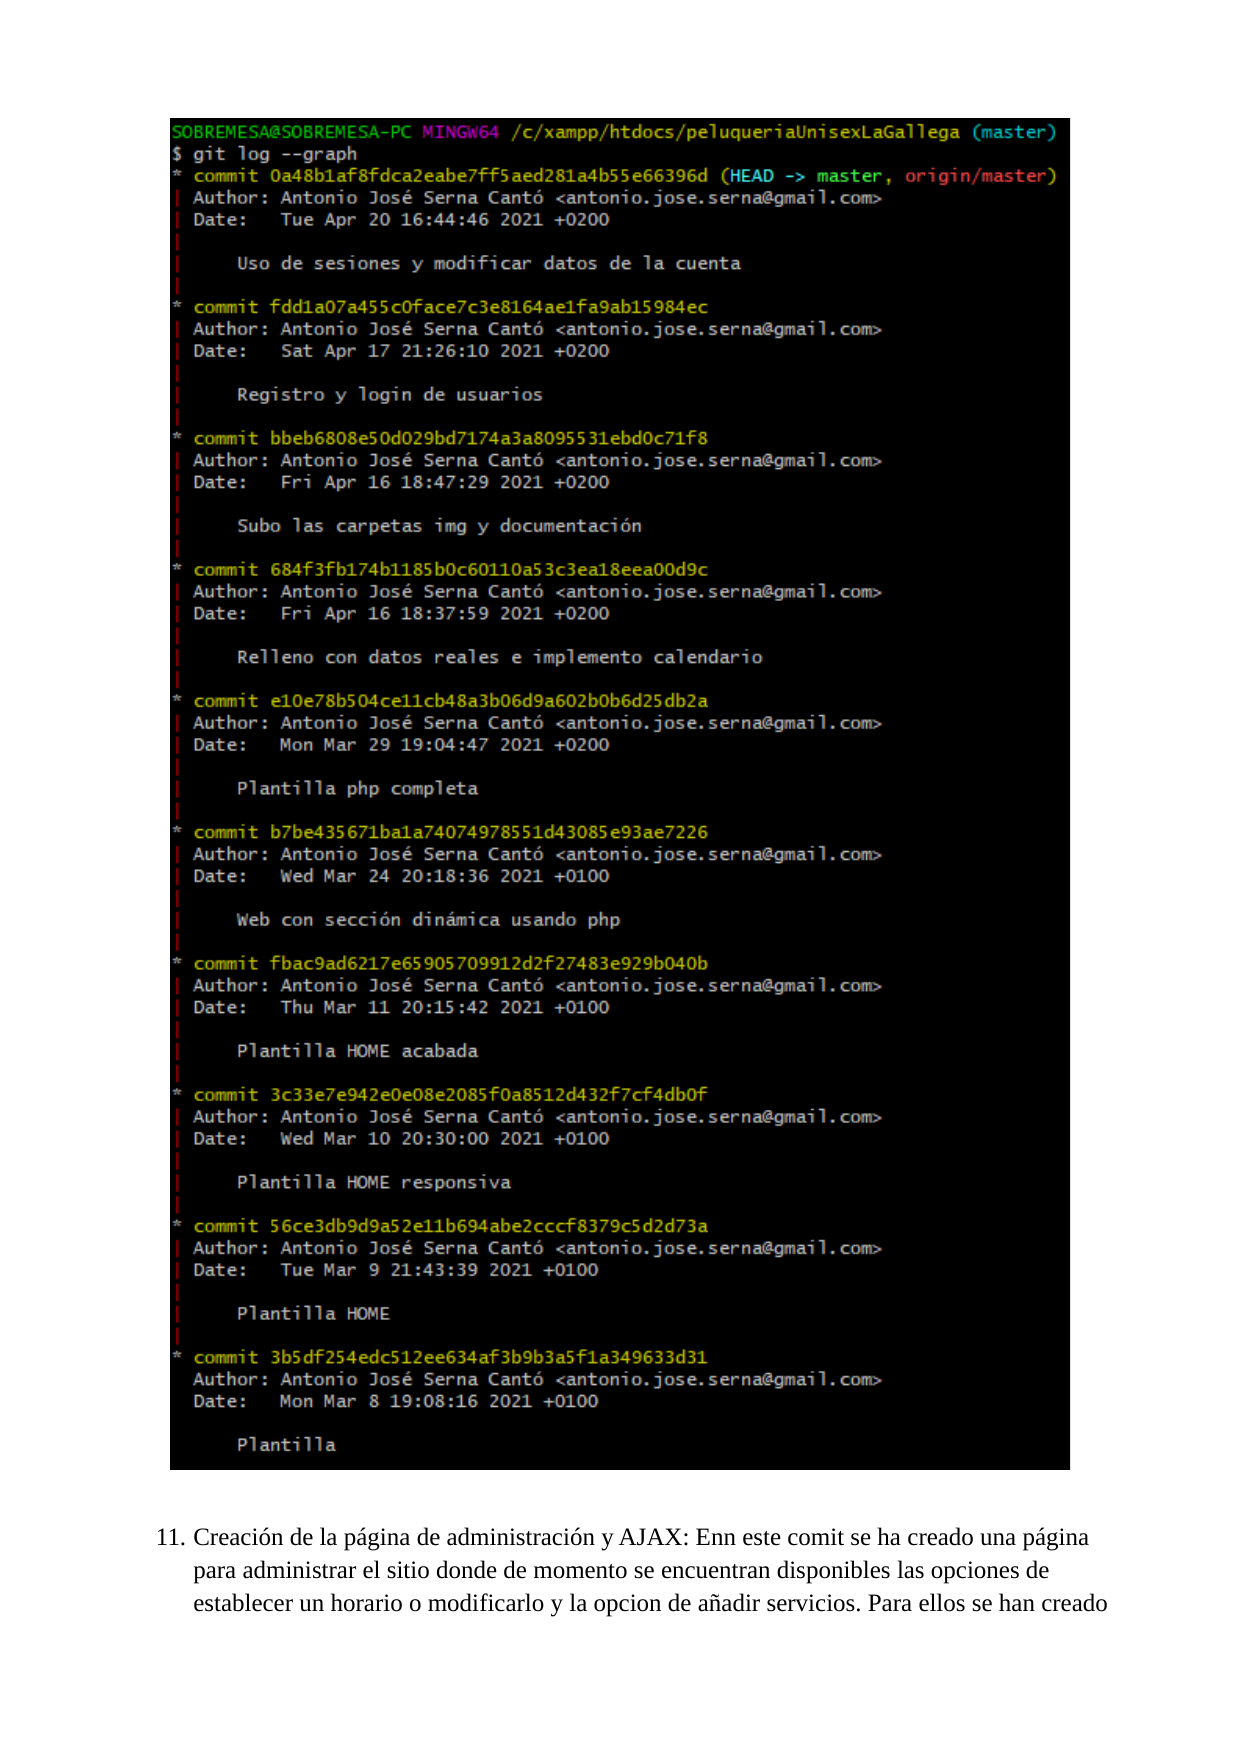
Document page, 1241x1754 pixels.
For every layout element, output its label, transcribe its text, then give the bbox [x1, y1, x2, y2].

list Creación de la página de administración y AJAX: Enn este comit se ha creado una página para administrar el sitio donde de momento se encuentran disponibles las opciones de establecer un horario o modificarlo y la opcion de añadir servicios. Para ellos se han creado [156, 1522, 1122, 1616]
picture [170, 118, 1071, 1470]
